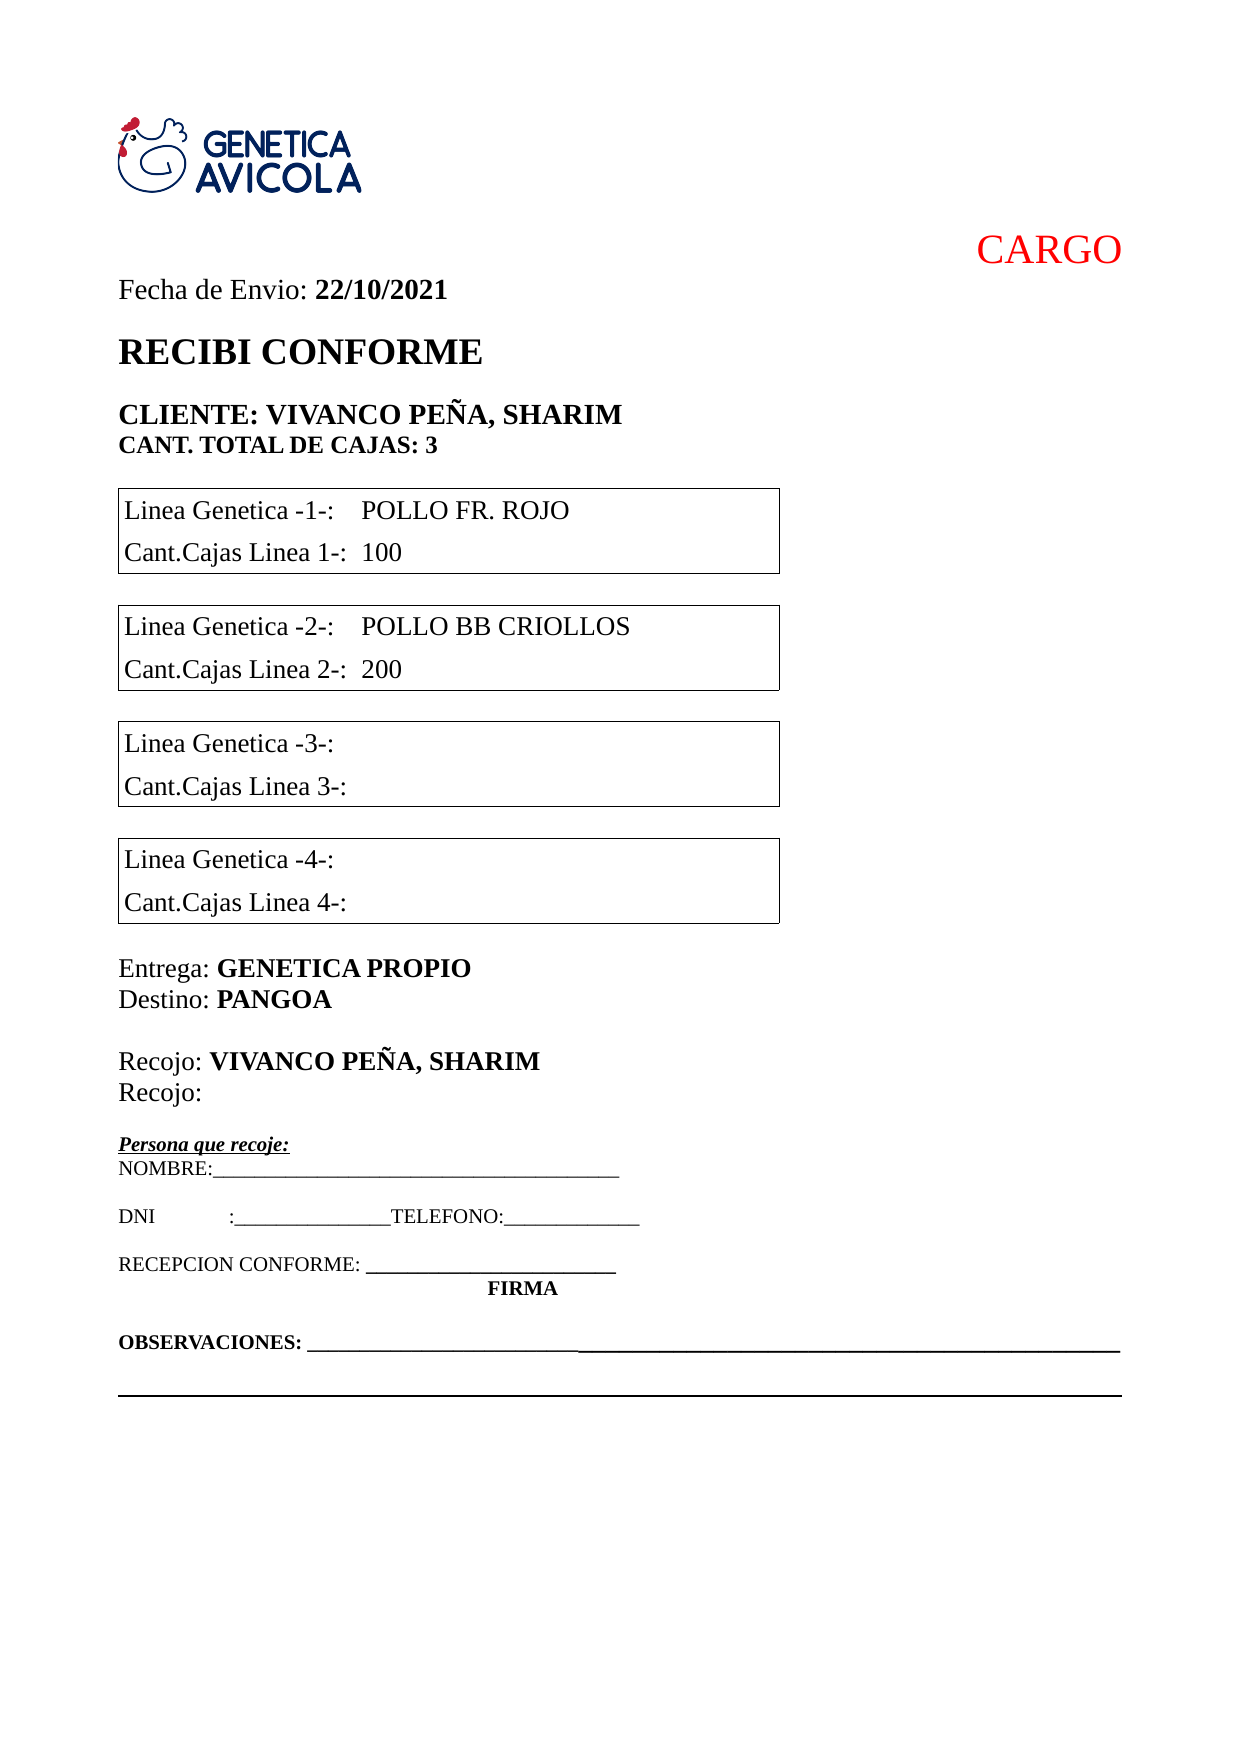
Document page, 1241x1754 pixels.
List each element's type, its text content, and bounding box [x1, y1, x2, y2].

table_cell POLLO BB CRIOLLOS [356, 606, 779, 647]
text RECEPCION CONFORME: ________________________ [118, 1252, 1122, 1276]
table_cell Linea Genetica -4-: [119, 839, 356, 880]
text CANT. TOTAL DE CAJAS: 3 [118, 431, 1122, 459]
text NOMBRE:_______________________________________ [118, 1156, 1122, 1180]
text Entrega: GENETICA PROPIO [118, 952, 1122, 983]
table_cell [356, 807, 779, 838]
table_cell Cant.Cajas Linea 3-: [119, 764, 356, 806]
text RECIBI CONFORME [118, 330, 1122, 373]
table_header Linea Genetica -1-: [119, 489, 356, 531]
text DNI :_______________TELEFONO:_____________ [118, 1204, 1122, 1228]
table_cell [118, 574, 356, 604]
table_cell [118, 691, 356, 721]
table_cell [356, 764, 779, 806]
table_cell 100 [356, 531, 779, 573]
table_cell Cant.Cajas Linea 1-: [119, 531, 356, 573]
table_cell [118, 807, 356, 838]
table_cell [356, 880, 779, 923]
text OBSERVACIONES: __________________________________________________________________ [118, 1324, 1122, 1355]
text CLIENTE: VIVANCO PEÑA, SHARIM [118, 397, 1122, 431]
text Recojo: [118, 1076, 1122, 1108]
text CARGO [118, 224, 1122, 272]
table_cell [356, 574, 779, 604]
text Fecha de Envio: 22/10/2021 [118, 272, 1122, 306]
table_cell 200 [356, 647, 779, 690]
table_cell Cant.Cajas Linea 4-: [119, 880, 356, 923]
picture [117, 117, 362, 193]
text Destino: PANGOA [118, 983, 1122, 1014]
table_cell [356, 722, 779, 764]
text Recojo: VIVANCO PEÑA, SHARIM [118, 1045, 1122, 1076]
table_cell Linea Genetica -2-: [119, 606, 356, 647]
text Persona que recoje: [118, 1132, 1122, 1156]
table_cell [356, 691, 779, 721]
table_cell [356, 839, 779, 880]
table_cell Linea Genetica -3-: [119, 722, 356, 764]
text FIRMA [118, 1276, 1122, 1300]
table_cell Cant.Cajas Linea 2-: [119, 647, 356, 690]
table_header POLLO FR. ROJO [356, 489, 779, 531]
